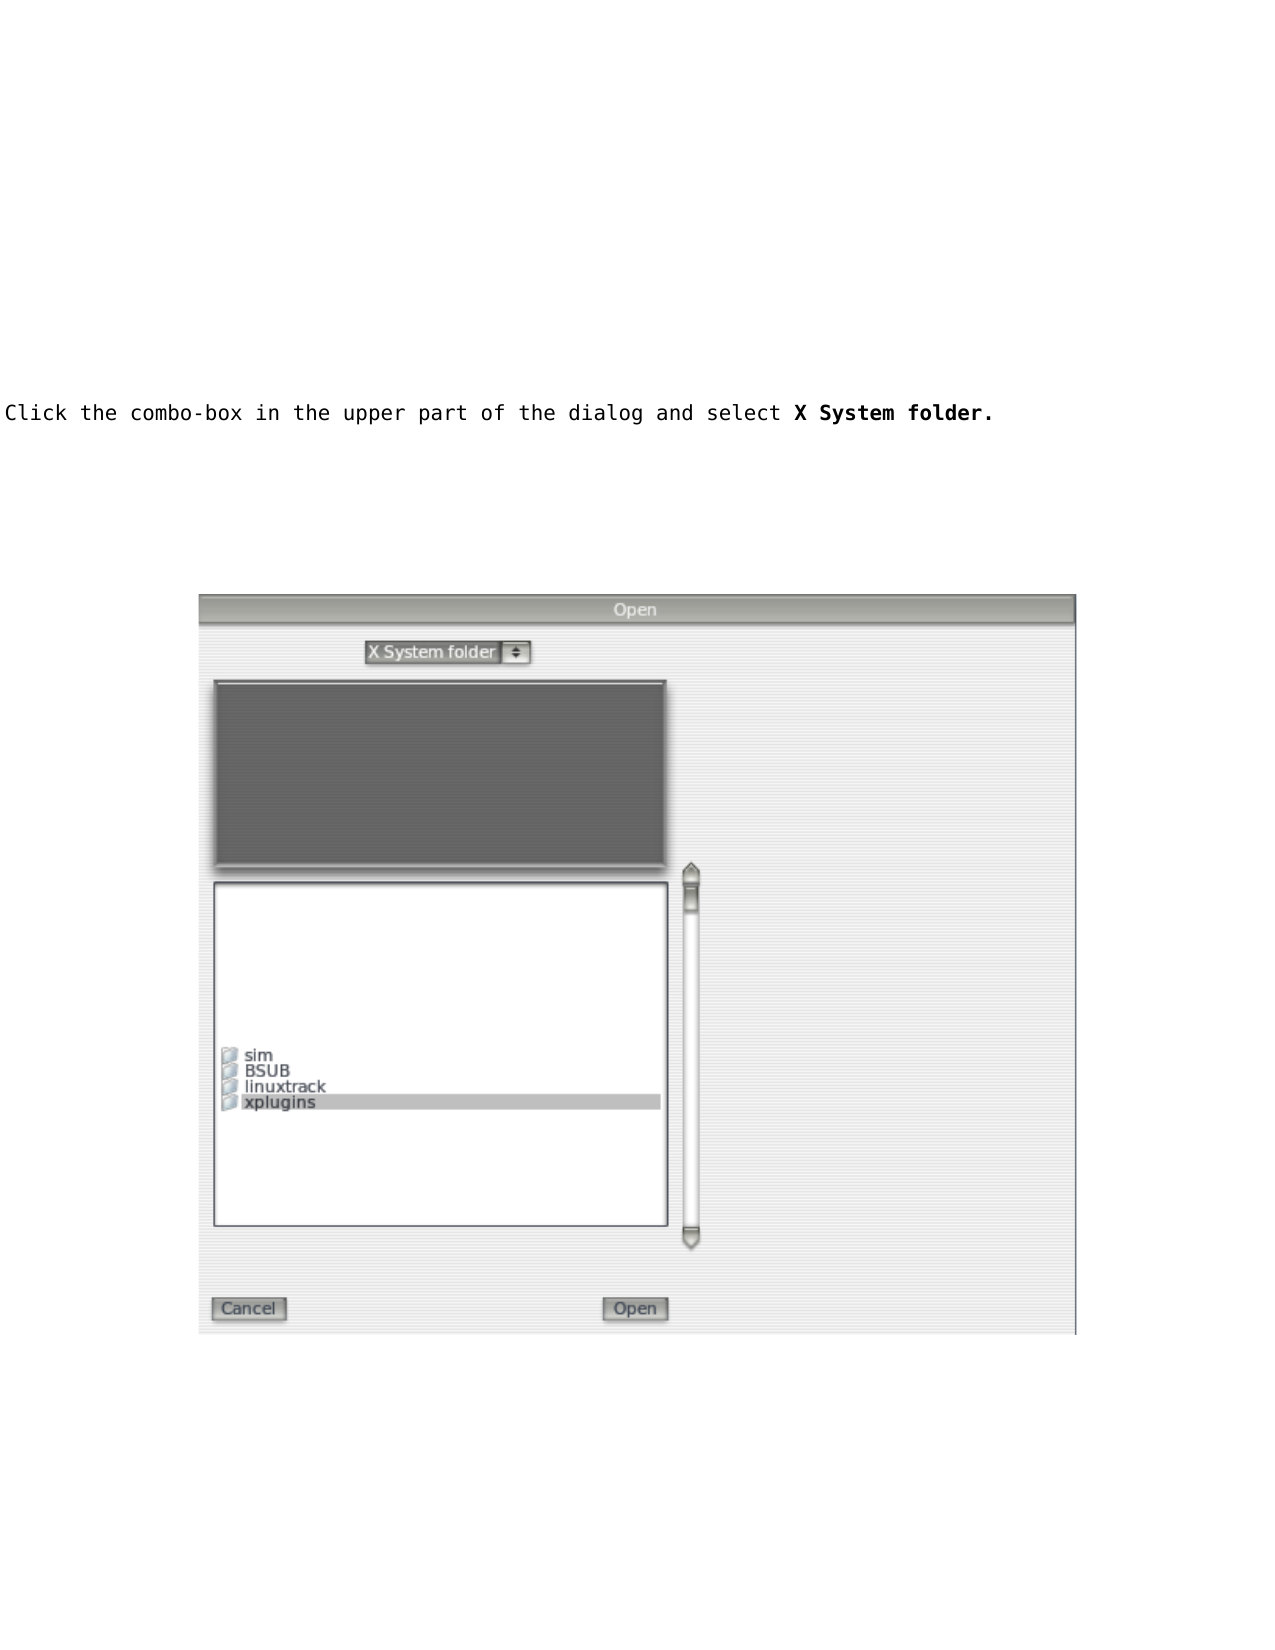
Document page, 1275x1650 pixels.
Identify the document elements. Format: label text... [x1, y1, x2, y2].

text Click the combo-box in the upper part of the dialog and select X System folder. [0, 396, 1275, 429]
picture [198, 594, 1077, 1335]
